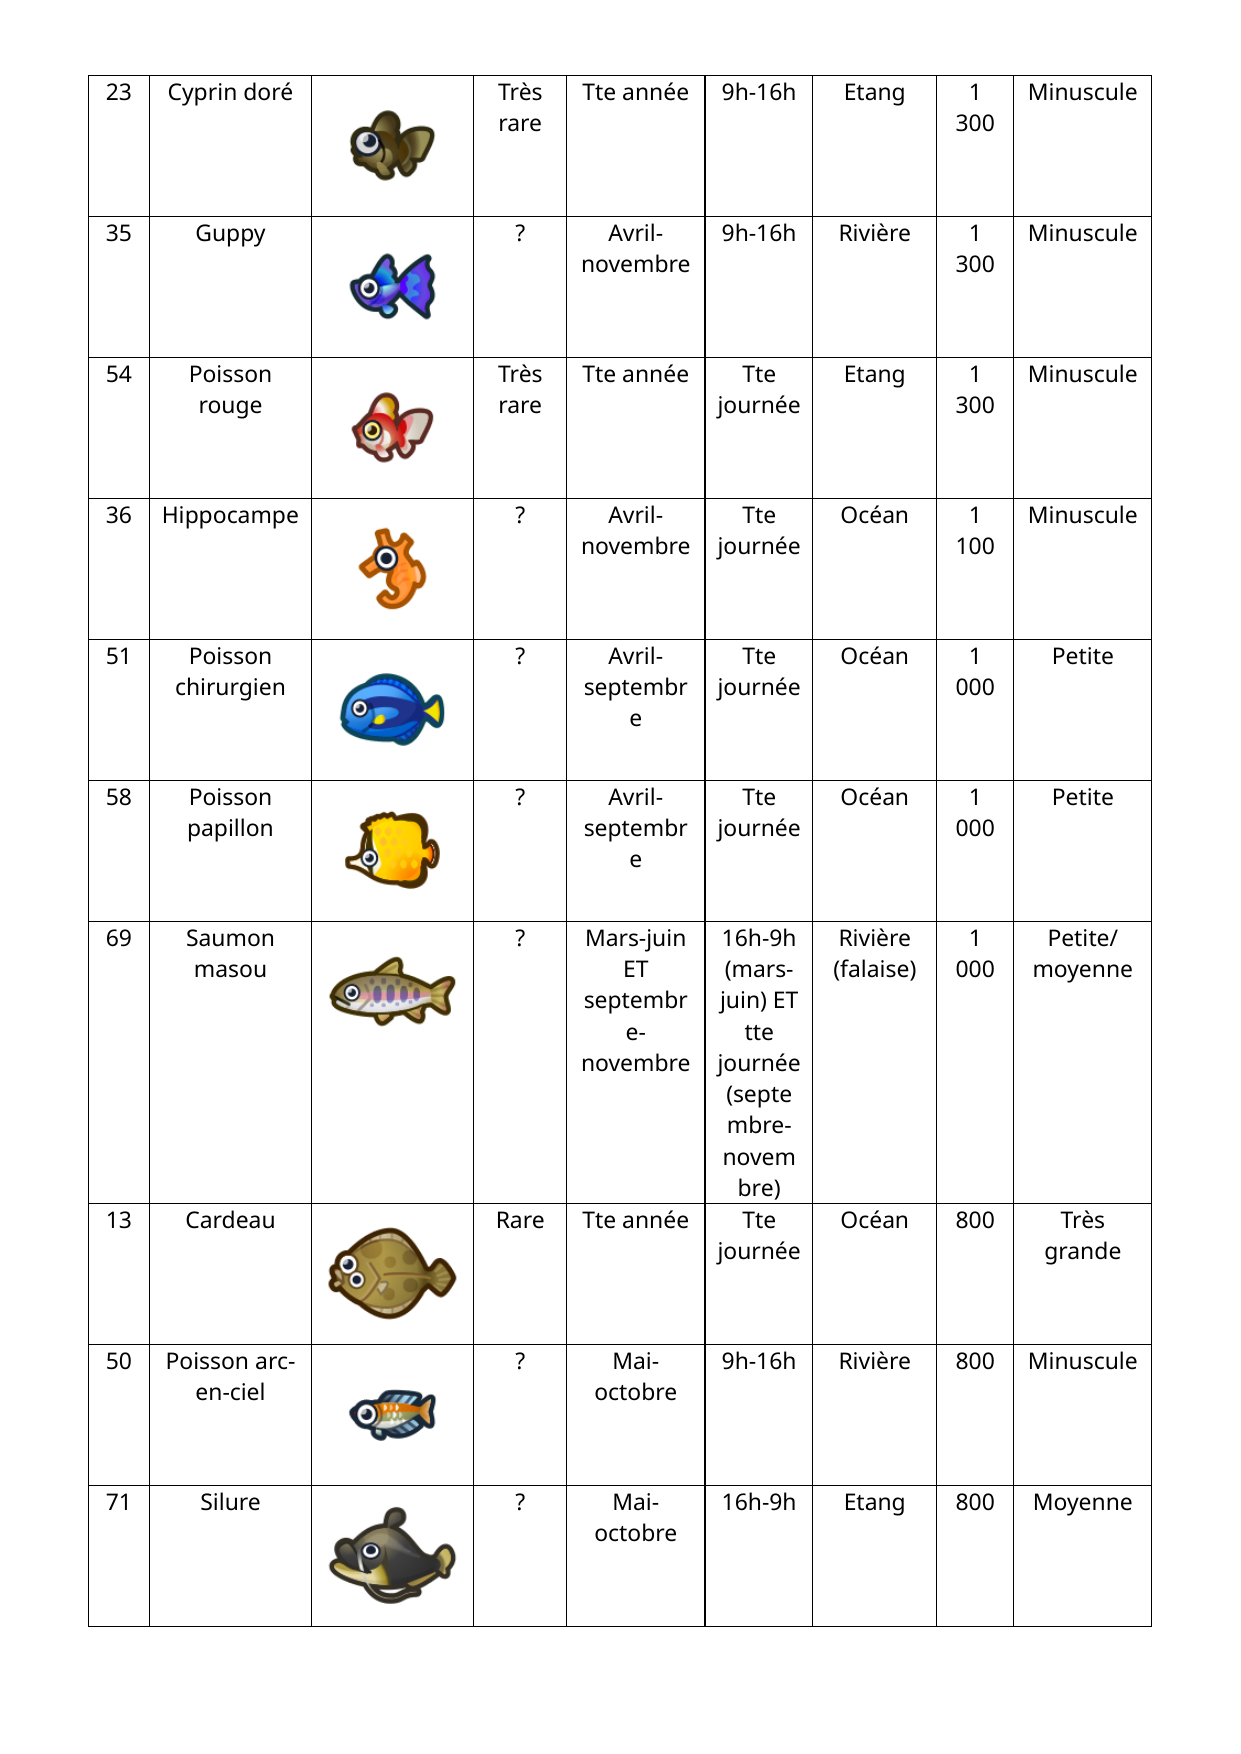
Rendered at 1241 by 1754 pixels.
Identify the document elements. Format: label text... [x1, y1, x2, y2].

table_cell 16h-9h [706, 1486, 812, 1626]
table_cell ? [474, 640, 566, 780]
table_cell 1 000 [937, 640, 1013, 780]
table_cell Hippocampe [150, 499, 311, 639]
table_cell Minuscule [1014, 76, 1151, 216]
table_cell ? [474, 781, 566, 921]
table_cell Rivière [813, 217, 936, 357]
table_cell 35 [89, 217, 149, 357]
table_cell [312, 499, 473, 639]
table_cell 51 [89, 640, 149, 780]
table_cell Très rare [474, 358, 566, 498]
table_cell ? [474, 922, 566, 1203]
table_cell 1 100 [937, 499, 1013, 639]
table_cell Très grande [1014, 1204, 1151, 1344]
table_cell Avril-septembre [567, 781, 704, 921]
table_cell 9h-16h [706, 217, 812, 357]
table_cell 800 [937, 1345, 1013, 1485]
table_cell Etang [813, 358, 936, 498]
table_cell 69 [89, 922, 149, 1203]
table_cell 1 300 [937, 358, 1013, 498]
table_cell 16h-9h (mars-juin) ET tte journée (septembre-novembre) [706, 922, 812, 1203]
table_cell ? [474, 499, 566, 639]
table_cell Poisson chirurgien [150, 640, 311, 780]
table_cell 58 [89, 781, 149, 921]
table_cell 36 [89, 499, 149, 639]
table_cell Océan [813, 781, 936, 921]
table_cell Minuscule [1014, 358, 1151, 498]
table_cell [312, 640, 473, 780]
table_cell Tte journée [706, 358, 812, 498]
table_cell Mai-octobre [567, 1486, 704, 1626]
table_cell Avril-novembre [567, 499, 704, 639]
table_cell Rivière (falaise) [813, 922, 936, 1203]
table_cell ? [474, 1345, 566, 1485]
table_cell 9h-16h [706, 76, 812, 216]
table_cell [312, 217, 473, 357]
table_cell Océan [813, 499, 936, 639]
table_cell [312, 1486, 473, 1626]
table_cell 50 [89, 1345, 149, 1485]
table_cell Tte journée [706, 640, 812, 780]
table_cell 9h-16h [706, 1345, 812, 1485]
table_cell [312, 1345, 473, 1485]
table_cell 800 [937, 1486, 1013, 1626]
table_cell 1 300 [937, 76, 1013, 216]
table_cell Avril-septembre [567, 640, 704, 780]
table_cell Moyenne [1014, 1486, 1151, 1626]
table_cell Tte année [567, 76, 704, 216]
table_cell [312, 781, 473, 921]
table_cell Mars-juin ET septembre-novembre [567, 922, 704, 1203]
table_cell Avril-novembre [567, 217, 704, 357]
table_cell [312, 1204, 473, 1344]
table_cell Poisson rouge [150, 358, 311, 498]
table_cell Saumon masou [150, 922, 311, 1203]
table_cell [312, 76, 473, 216]
table_cell [312, 922, 473, 1203]
table_cell 71 [89, 1486, 149, 1626]
table_cell Très rare [474, 76, 566, 216]
table_cell Tte journée [706, 1204, 812, 1344]
table_cell Tte journée [706, 781, 812, 921]
table_cell 1 000 [937, 922, 1013, 1203]
table_cell 13 [89, 1204, 149, 1344]
table_cell Petite [1014, 640, 1151, 780]
table_cell Rare [474, 1204, 566, 1344]
table_cell Rivière [813, 1345, 936, 1485]
table_cell Petite [1014, 781, 1151, 921]
table_cell Mai-octobre [567, 1345, 704, 1485]
table_cell Tte année [567, 358, 704, 498]
table_cell Etang [813, 76, 936, 216]
table_cell Petite/moyenne [1014, 922, 1151, 1203]
table_cell 1 000 [937, 781, 1013, 921]
table_cell Tte journée [706, 499, 812, 639]
table_cell Minuscule [1014, 217, 1151, 357]
table_cell 23 [89, 76, 149, 216]
table_cell Océan [813, 640, 936, 780]
table_cell Cardeau [150, 1204, 311, 1344]
table_cell Minuscule [1014, 1345, 1151, 1485]
table_cell Océan [813, 1204, 936, 1344]
table_cell [312, 358, 473, 498]
table_cell 54 [89, 358, 149, 498]
table_cell 1 300 [937, 217, 1013, 357]
table_cell Poisson papillon [150, 781, 311, 921]
table_cell 800 [937, 1204, 1013, 1344]
table_cell Minuscule [1014, 499, 1151, 639]
table_cell ? [474, 1486, 566, 1626]
table_cell Guppy [150, 217, 311, 357]
table_cell Etang [813, 1486, 936, 1626]
table_cell Cyprin doré [150, 76, 311, 216]
table_cell Poisson arc-en-ciel [150, 1345, 311, 1485]
table_cell Tte année [567, 1204, 704, 1344]
table_cell Silure [150, 1486, 311, 1626]
table_cell ? [474, 217, 566, 357]
